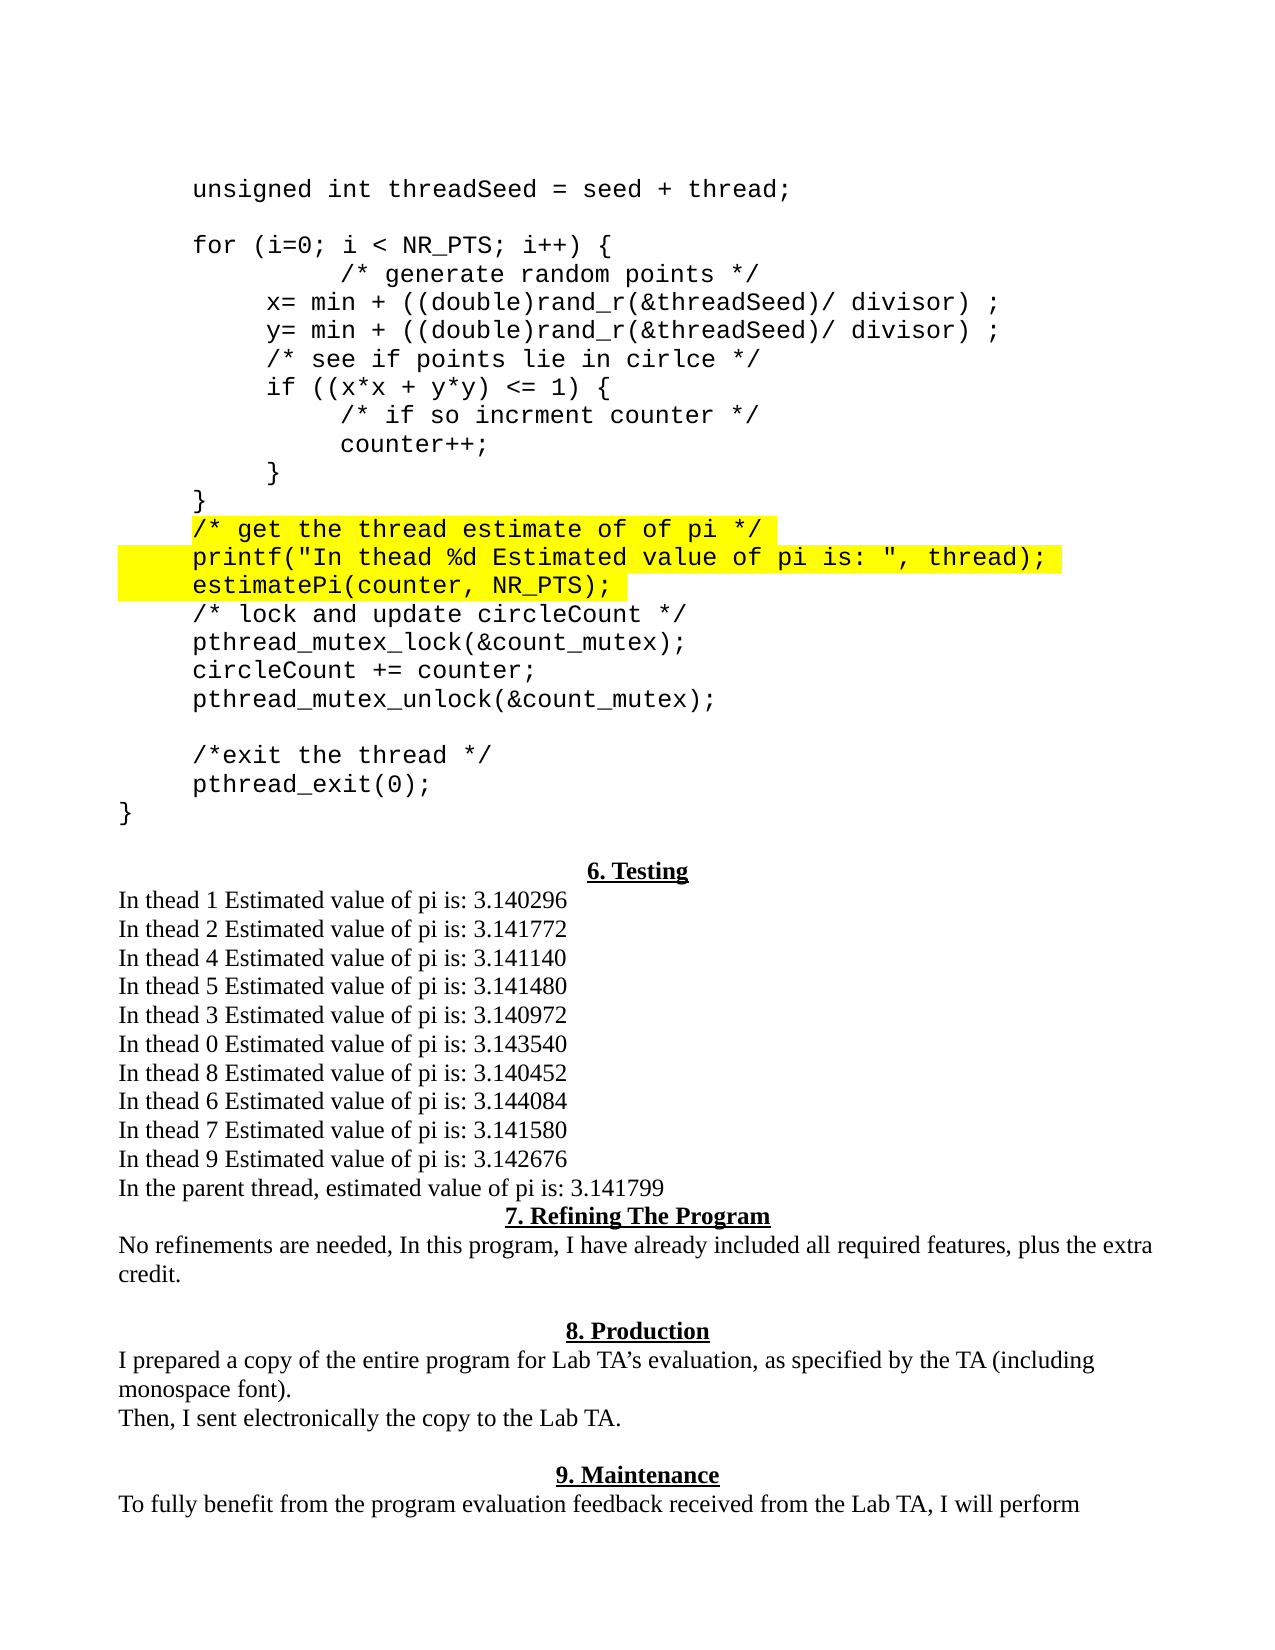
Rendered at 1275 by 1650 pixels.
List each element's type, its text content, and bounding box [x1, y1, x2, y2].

text 8. Production [118, 1316, 1157, 1345]
text Then, I sent electronically the copy to the Lab TA. [118, 1403, 1157, 1431]
text pthread_mutex_unlock(&count_mutex); [118, 686, 1157, 715]
text In thead 2 Estimated value of pi is: 3.141772 [118, 914, 1157, 943]
text pthread_exit(0); [118, 771, 1157, 800]
text for (i=0; i < NR_PTS; i++) { [118, 233, 1157, 261]
text /* generate random points */ [118, 261, 1157, 290]
text x= min + ((double)rand_r(&threadSeed)/ divisor) ; [118, 290, 1157, 318]
text 9. Maintenance [118, 1460, 1157, 1489]
text circleCount += counter; [118, 658, 1157, 686]
text No refinements are needed, In this program, I have already included all required features, plus the extra credit. [118, 1230, 1157, 1288]
text if ((x*x + y*y) <= 1) { [118, 375, 1157, 403]
text y= min + ((double)rand_r(&threadSeed)/ divisor) ; [118, 318, 1157, 346]
text /* lock and update circleCount */ [118, 601, 1157, 630]
text In thead 3 Estimated value of pi is: 3.140972 [118, 1000, 1157, 1029]
text } [118, 800, 1157, 828]
text In thead 0 Estimated value of pi is: 3.143540 [118, 1029, 1157, 1058]
text In thead 1 Estimated value of pi is: 3.140296 [118, 885, 1157, 914]
text In thead 6 Estimated value of pi is: 3.144084 [118, 1086, 1157, 1115]
text } [118, 488, 1157, 516]
text In thead 9 Estimated value of pi is: 3.142676 [118, 1144, 1157, 1173]
text } [118, 460, 1157, 488]
text estimatePi(counter, NR_PTS); [118, 573, 1157, 601]
text unsigned int threadSeed = seed + thread; [118, 176, 1157, 205]
text In thead 4 Estimated value of pi is: 3.141140 [118, 943, 1157, 971]
text 7. Refining The Program [118, 1201, 1157, 1230]
text In the parent thread, estimated value of pi is: 3.141799 [118, 1173, 1157, 1201]
text pthread_mutex_lock(&count_mutex); [118, 630, 1157, 658]
text printf("In thead %d Estimated value of pi is: ", thread); [118, 545, 1157, 573]
text counter++; [118, 431, 1157, 460]
text /* see if points lie in cirlce */ [118, 346, 1157, 375]
text To fully benefit from the program evaluation feedback received from the Lab TA, I will perform [118, 1489, 1157, 1518]
text In thead 5 Estimated value of pi is: 3.141480 [118, 971, 1157, 1000]
text /*exit the thread */ [118, 743, 1157, 771]
text I prepared a copy of the entire program for Lab TA’s evaluation, as specified by the TA (including monospace font). [118, 1345, 1157, 1403]
text /* if so incrment counter */ [118, 403, 1157, 431]
text In thead 8 Estimated value of pi is: 3.140452 [118, 1058, 1157, 1086]
text 6. Testing [118, 856, 1157, 885]
text In thead 7 Estimated value of pi is: 3.141580 [118, 1115, 1157, 1144]
text /* get the thread estimate of of pi */ [118, 516, 1157, 545]
